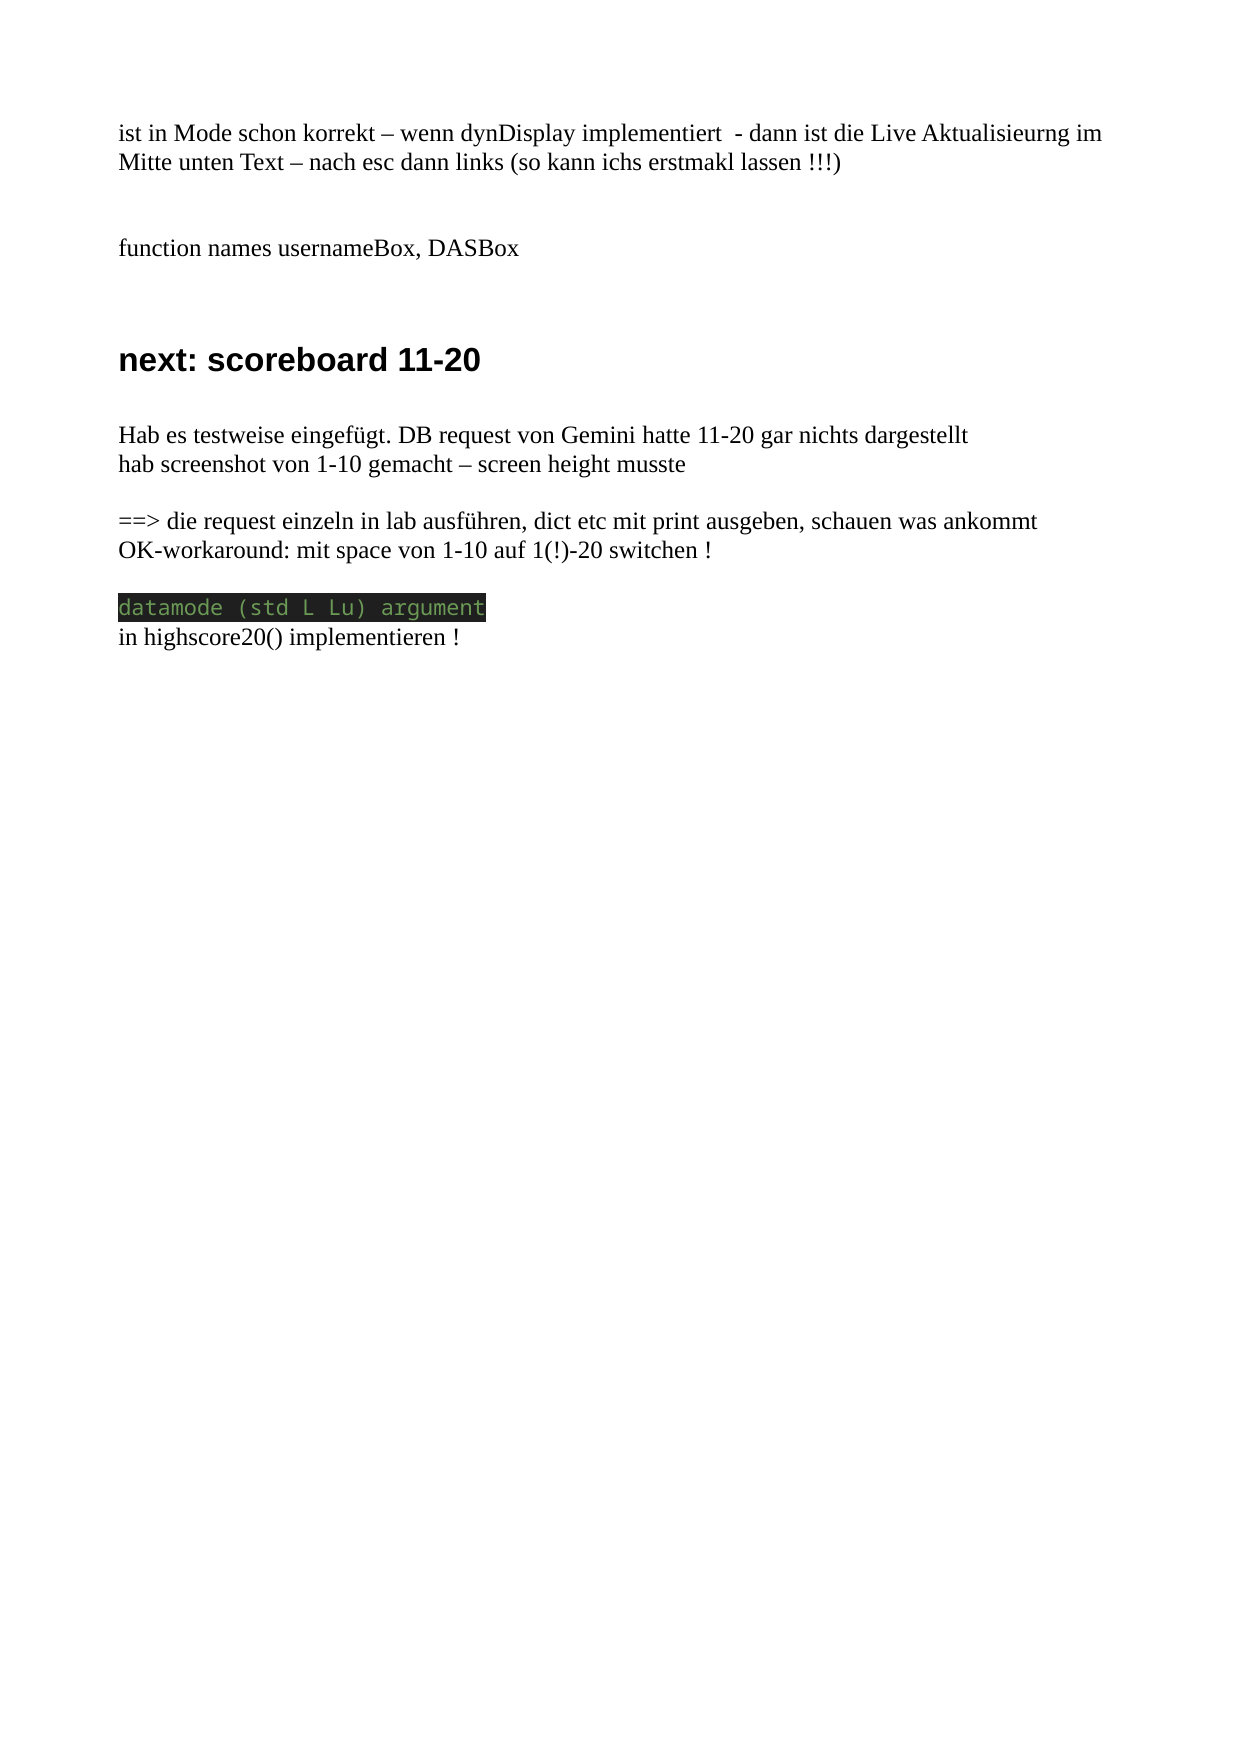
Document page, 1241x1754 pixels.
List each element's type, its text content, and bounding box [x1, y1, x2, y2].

text ist in Mode schon korrekt – wenn dynDisplay implementiert - dann ist die Live Aktualisieurng im Mitte unten Text – nach esc dann links (so kann ichs erstmakl lassen !!!) [118, 118, 1122, 176]
text hab screenshot von 1-10 gemacht – screen height musste [118, 449, 1122, 477]
subtitle next: scoreboard 11-20 [118, 340, 1122, 379]
text ==> die request einzeln in lab ausführen, dict etc mit print ausgeben, schauen was ankommt [118, 506, 1122, 535]
text OK-workaround: mit space von 1-10 auf 1(!)-20 switchen ! [118, 535, 1122, 564]
text Hab es testweise eingefügt. DB request von Gemini hatte 11-20 gar nichts dargestellt [118, 420, 1122, 449]
text in highscore20() implementieren ! [118, 622, 1122, 651]
text datamode (std L Lu) argument [118, 592, 1122, 622]
text function names usernameBox, DASBox [118, 233, 1122, 262]
